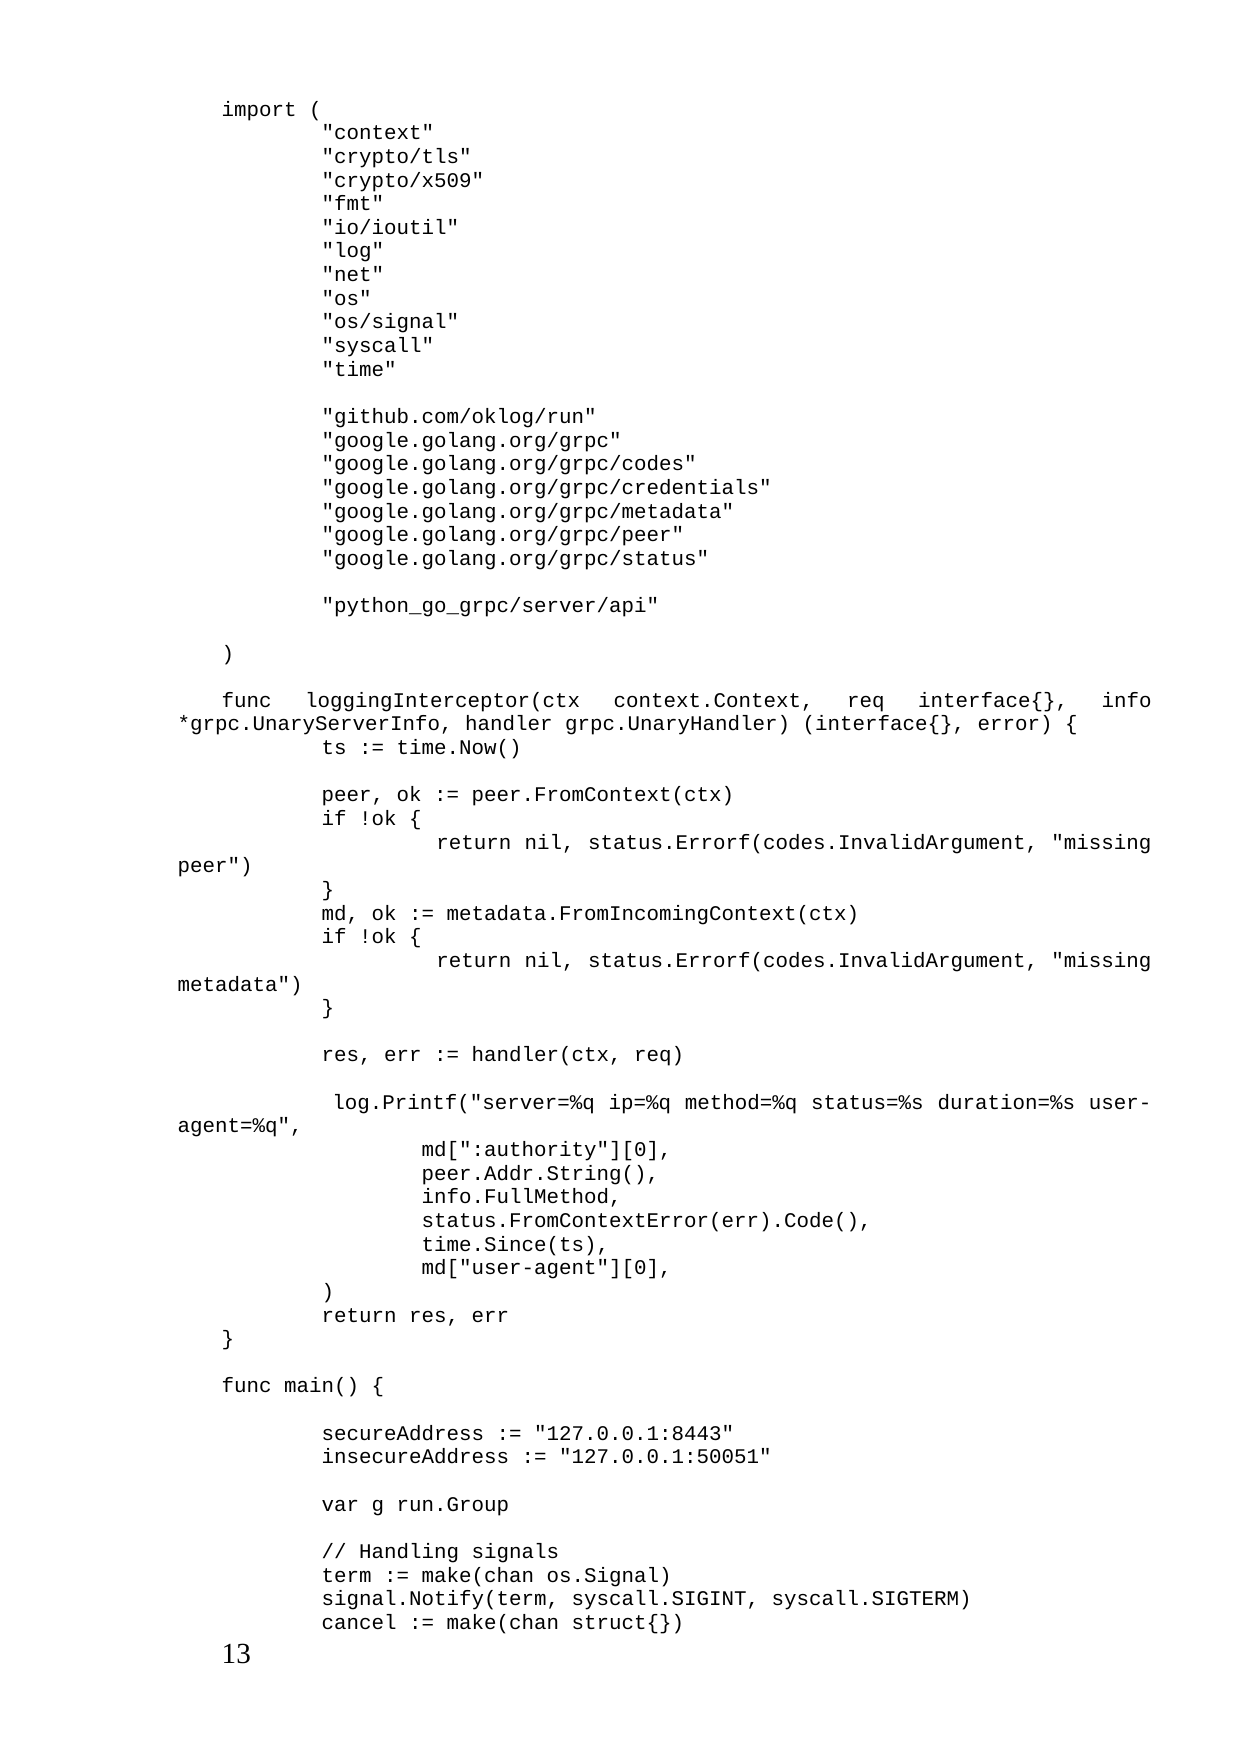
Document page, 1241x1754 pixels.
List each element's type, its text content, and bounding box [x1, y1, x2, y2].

text "google.golang.org/grpc/codes" [177, 453, 1152, 477]
text "os" [177, 288, 1152, 311]
text insecureAddress := "127.0.0.1:50051" [177, 1446, 1152, 1470]
text signal.Notify(term, syscall.SIGINT, syscall.SIGTERM) [177, 1588, 1152, 1612]
text "time" [177, 359, 1152, 382]
text md, ok := metadata.FromIncomingContext(ctx) [177, 903, 1152, 926]
text peer.Addr.String(), [177, 1163, 1152, 1186]
text "google.golang.org/grpc" [177, 430, 1152, 453]
text info.FullMethod, [177, 1186, 1152, 1210]
text "io/ioutil" [177, 217, 1152, 241]
text md[":authority"][0], [177, 1139, 1152, 1163]
text func main() { [177, 1376, 1152, 1399]
text func loggingInterceptor(ctx context.Context, req interface{}, info *grpc.UnaryServerInfo, handler grpc.UnaryHandler) (interface{}, error) { [177, 690, 1152, 737]
text } [177, 997, 1152, 1021]
text "google.golang.org/grpc/credentials" [177, 477, 1152, 501]
text "github.com/oklog/run" [177, 406, 1152, 430]
text "os/signal" [177, 311, 1152, 335]
text if !ok { [177, 808, 1152, 832]
text "syscall" [177, 335, 1152, 359]
text "crypto/tls" [177, 146, 1152, 169]
text // Handling signals [177, 1541, 1152, 1565]
text "net" [177, 264, 1152, 288]
text ) [177, 1281, 1152, 1304]
text return nil, status.Errorf(codes.InvalidArgument, "missing peer") [177, 832, 1152, 879]
text "context" [177, 122, 1152, 146]
text "python_go_grpc/server/api" [177, 595, 1152, 619]
text time.Since(ts), [177, 1234, 1152, 1257]
text return nil, status.Errorf(codes.InvalidArgument, "missing metadata") [177, 950, 1152, 997]
text cancel := make(chan struct{}) [177, 1612, 1152, 1636]
text "crypto/x509" [177, 169, 1152, 193]
text "fmt" [177, 193, 1152, 217]
text } [177, 1328, 1152, 1352]
text log.Printf("server=%q ip=%q method=%q status=%s duration=%s user-agent=%q", [177, 1092, 1152, 1139]
text return res, err [177, 1304, 1152, 1328]
text } [177, 879, 1152, 903]
text import ( [177, 99, 1152, 122]
text var g run.Group [177, 1494, 1152, 1517]
text "google.golang.org/grpc/status" [177, 548, 1152, 572]
text ) [177, 642, 1152, 666]
text peer, ok := peer.FromContext(ctx) [177, 784, 1152, 808]
text "log" [177, 241, 1152, 264]
text res, err := handler(ctx, req) [177, 1044, 1152, 1068]
text status.FromContextError(err).Code(), [177, 1210, 1152, 1234]
text "google.golang.org/grpc/peer" [177, 524, 1152, 548]
text term := make(chan os.Signal) [177, 1565, 1152, 1588]
text if !ok { [177, 926, 1152, 950]
text md["user-agent"][0], [177, 1257, 1152, 1281]
text secureAddress := "127.0.0.1:8443" [177, 1423, 1152, 1446]
text "google.golang.org/grpc/metadata" [177, 501, 1152, 524]
text ts := time.Now() [177, 737, 1152, 761]
